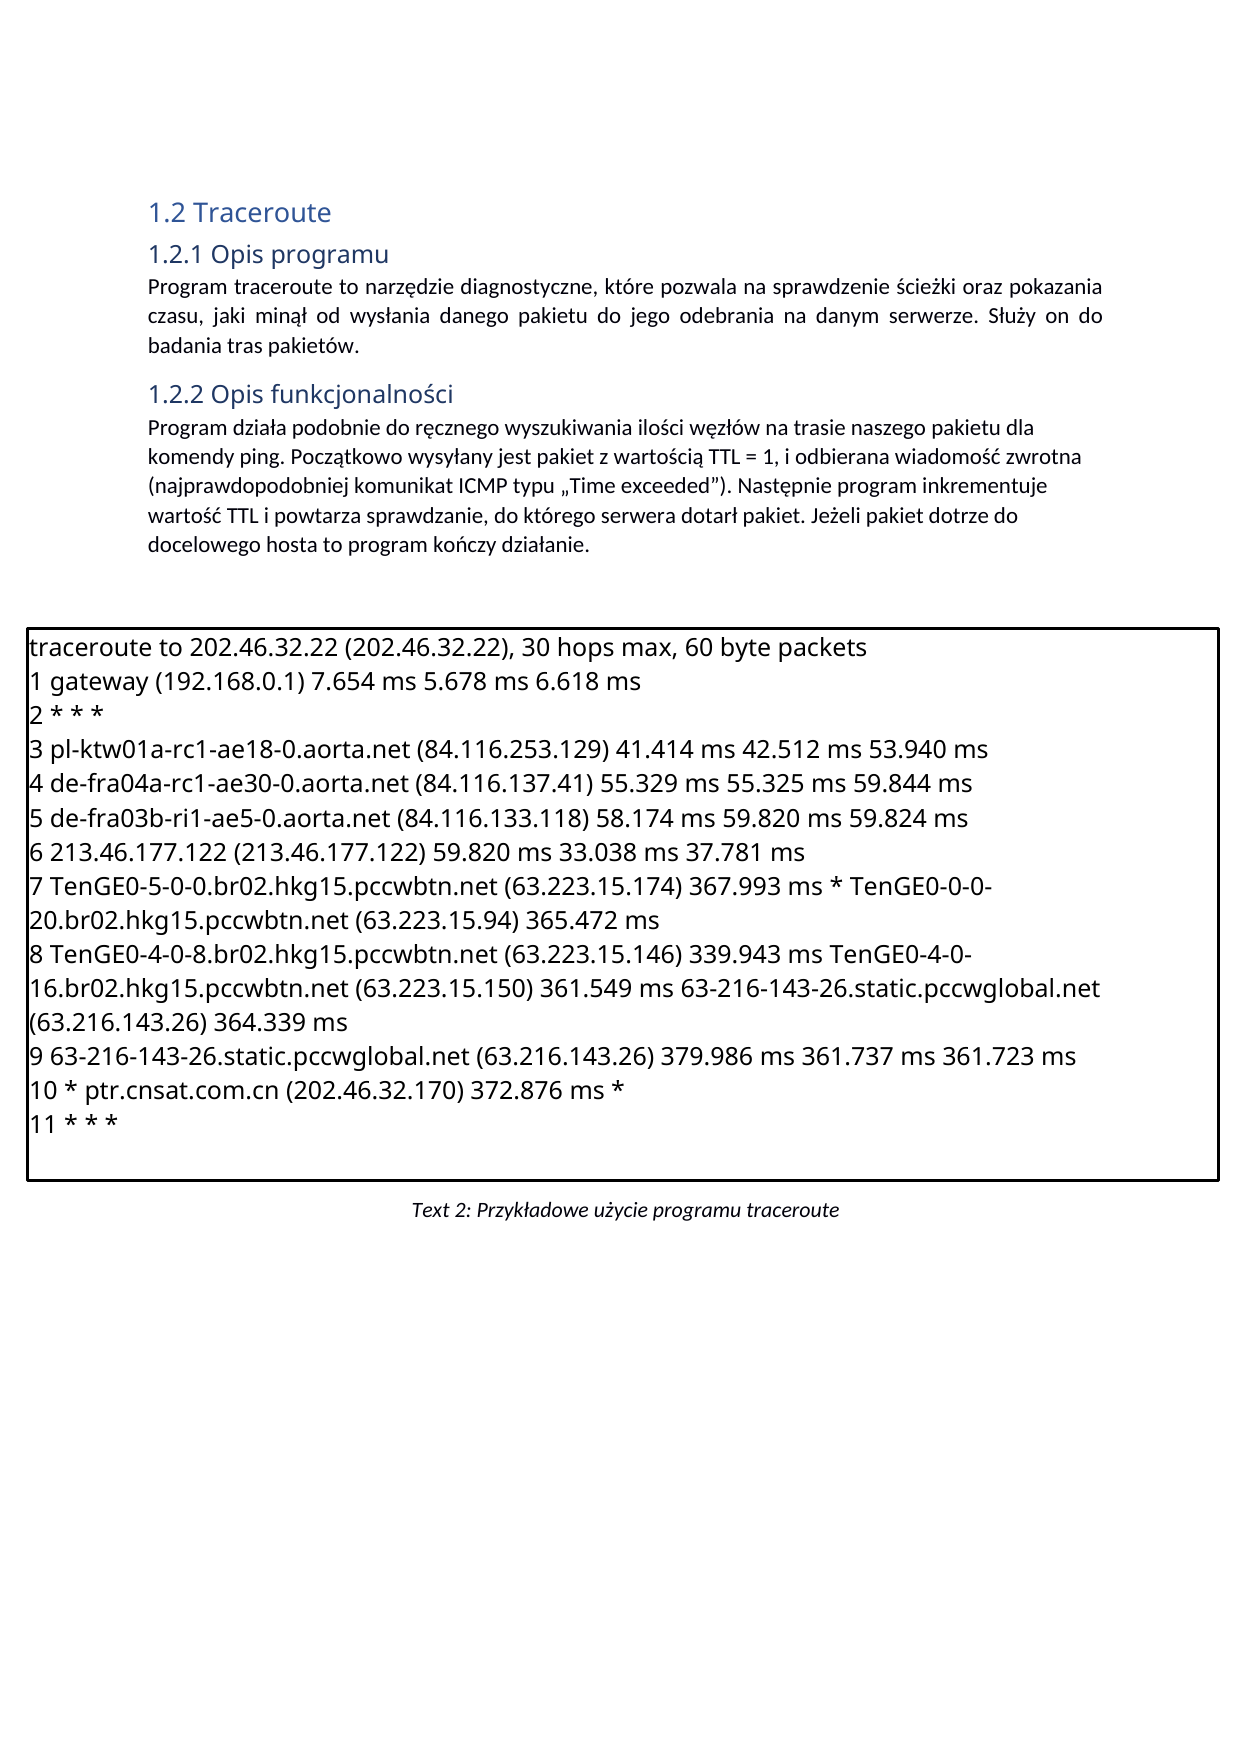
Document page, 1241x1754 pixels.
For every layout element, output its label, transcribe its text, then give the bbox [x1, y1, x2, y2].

subtitle 1.2 Traceroute [148, 194, 1104, 231]
text Text 2: Przykładowe użycie programu traceroute [29, 641, 1222, 1223]
subtitle 1.2.1 Opis programu [148, 236, 1104, 271]
text Program traceroute to narzędzie diagnostyczne, które pozwala na sprawdzenie ścieżki oraz pokazania czasu, jaki minął od wysłania danego pakietu do jego odebrania na danym serwerze. Służy on do badania tras pakietów. [148, 272, 1104, 359]
subtitle 1.2.2 Opis funkcjonalności [148, 377, 1104, 411]
text Program działa podobnie do ręcznego wyszukiwania ilości węzłów na trasie naszego pakietu dla komendy ping. Początkowo wysyłany jest pakiet z wartością TTL = 1, i odbierana wiadomość zwrotna (najprawdopodobniej komunikat ICMP typu „Time exceeded”). Następnie program inkrementuje wartość TTL i powtarza sprawdzanie, do którego serwera dotarł pakiet. Jeżeli pakiet dotrze do docelowego hosta to program kończy działanie. [148, 413, 1104, 558]
